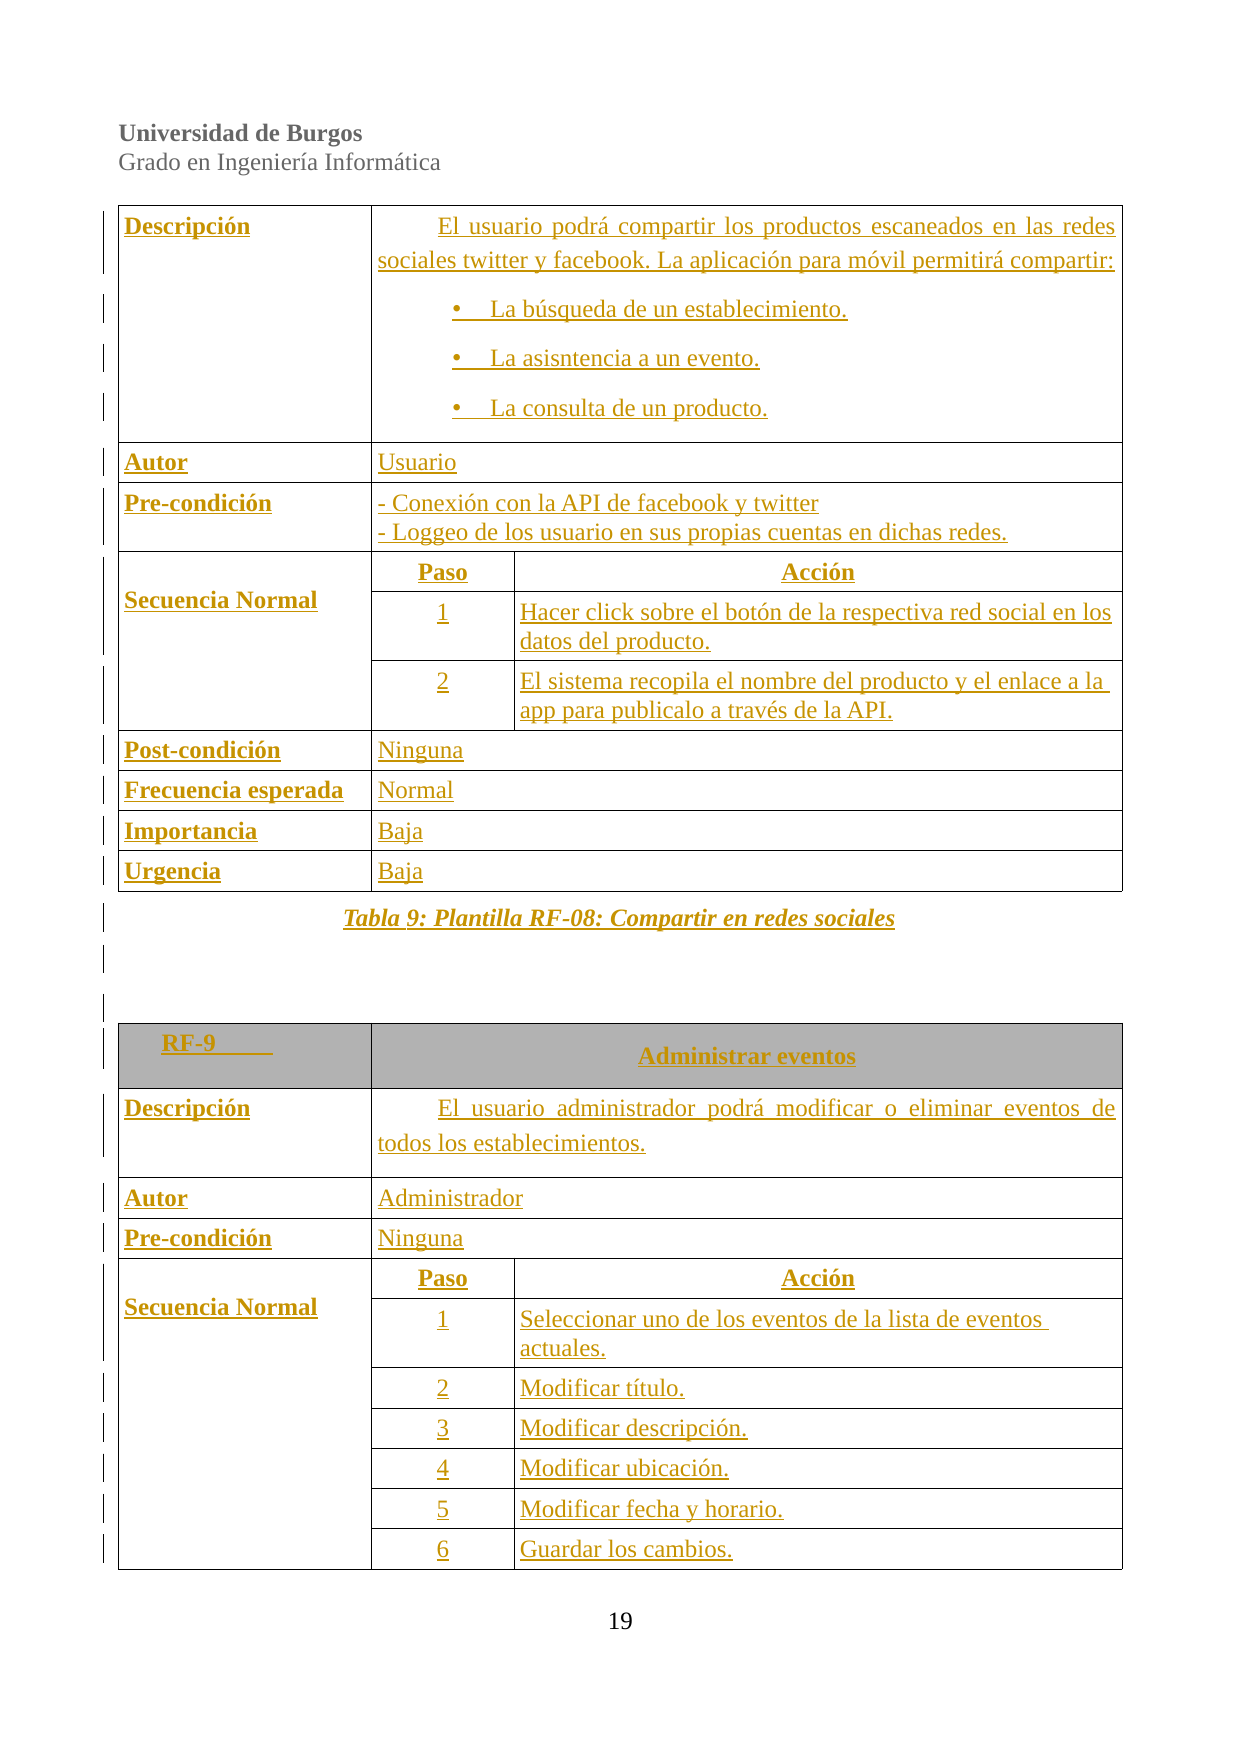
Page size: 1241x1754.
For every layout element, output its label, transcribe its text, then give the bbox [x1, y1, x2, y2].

table_cell 2 [372, 1368, 514, 1407]
table_cell Pre-condición [119, 483, 371, 551]
table_cell Seleccionar uno de los eventos de la lista de eventos actuales. [515, 1299, 1122, 1367]
table_cell - Conexión con la API de facebook y twitter - Loggeo de los usuario en sus propias cuentas en dichas redes. [372, 483, 1122, 551]
table_cell Descripción [119, 206, 371, 442]
table_header Administrar eventos [372, 1024, 1122, 1088]
table_cell Modificar ubicación. [515, 1449, 1122, 1488]
text Tabla 9: Plantilla RF-08: Compartir en redes sociales [118, 903, 1122, 932]
table_cell Pre-condición [119, 1219, 371, 1258]
table_cell 2 [372, 661, 514, 729]
table_cell Administrador [372, 1178, 1122, 1217]
table_header [119, 1024, 371, 1088]
table_cell Importancia [119, 811, 371, 850]
table_cell 5 [372, 1489, 514, 1528]
table_cell Hacer click sobre el botón de la respectiva red social en los datos del producto. [515, 592, 1122, 660]
table_cell 6 [372, 1529, 514, 1569]
table_cell Modificar descripción. [515, 1409, 1122, 1448]
table_cell El usuario podrá compartir los productos escaneados en las redes sociales twitter y facebook. La aplicación para móvil permitirá compartir: La búsqueda de un establecimiento. La asisntencia a un evento. La consulta de un producto. [372, 206, 1122, 442]
table_cell Normal [372, 771, 1122, 810]
table_cell 1 [372, 1299, 514, 1367]
table_cell Secuencia Normal [119, 1259, 371, 1569]
table_cell El sistema recopila el nombre del producto y el enlace a la app para publicalo a través de la API. [515, 661, 1122, 729]
table_cell Urgencia [119, 851, 371, 891]
table_cell Ninguna [372, 1219, 1122, 1258]
table_cell Baja [372, 851, 1122, 891]
table_cell Modificar fecha y horario. [515, 1489, 1122, 1528]
table_cell 4 [372, 1449, 514, 1488]
table_cell Autor [119, 443, 371, 482]
table_cell Usuario [372, 443, 1122, 482]
table_cell Paso [372, 552, 514, 591]
table_cell Post-condición [119, 731, 371, 770]
table_cell Autor [119, 1178, 371, 1217]
table_cell Ninguna [372, 731, 1122, 770]
table_cell Guardar los cambios. [515, 1529, 1122, 1569]
table_cell Paso [372, 1259, 514, 1298]
table_cell Acción [515, 1259, 1122, 1298]
table_cell El usuario administrador podrá modificar o eliminar eventos de todos los establecimientos. [372, 1089, 1122, 1177]
table_cell Modificar título. [515, 1368, 1122, 1407]
table_cell Frecuencia esperada [119, 771, 371, 810]
table_cell Acción [515, 552, 1122, 591]
table_cell 1 [372, 592, 514, 660]
table_cell Descripción [119, 1089, 371, 1177]
table_cell Secuencia Normal [119, 552, 371, 729]
table_cell 3 [372, 1409, 514, 1448]
table_cell Baja [372, 811, 1122, 850]
